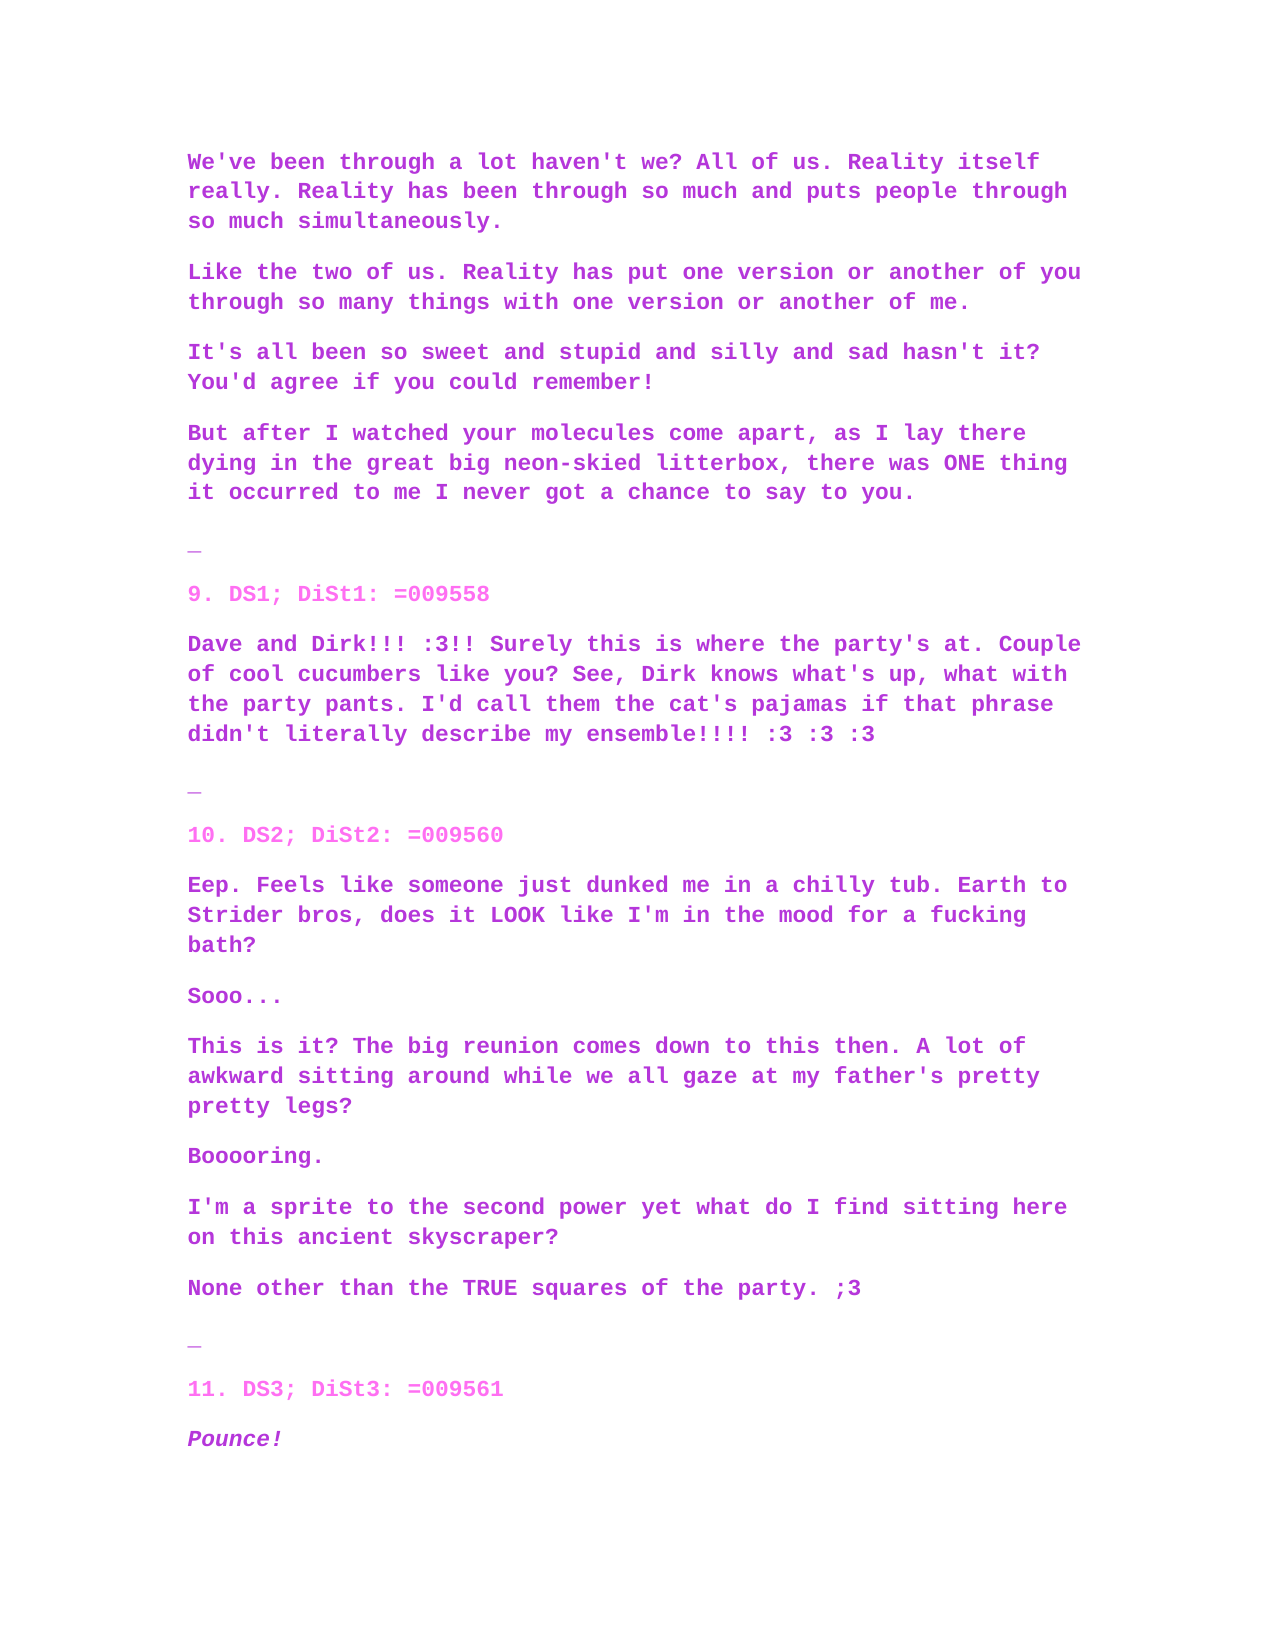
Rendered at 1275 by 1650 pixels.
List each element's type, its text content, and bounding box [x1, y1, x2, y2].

text _ [187, 531, 1087, 557]
text It's all been so sweet and stupid and silly and sad hasn't it? You'd agree if you could remember! [187, 341, 1087, 396]
text Like the two of us. Reality has put one version or another of you through so many things with one version or another of me. [187, 260, 1087, 316]
text This is it? The big reunion comes down to this then. A lot of awkward sitting around while we all gaze at my father's pretty pretty legs? [187, 1034, 1087, 1120]
text Sooo... [187, 984, 1087, 1010]
text 9. DS1; DiSt1: =009558 [187, 582, 1087, 608]
text We've been through a lot haven't we? All of us. Reality itself really. Reality has been through so much and puts people through so much simultaneously. [187, 150, 1087, 236]
text Dave and Dirk!!! :3!! Surely this is where the party's at. Couple of cool cucumbers like you? See, Dirk knows what's up, what with the party pants. I'd call them the cat's pajamas if that phrase didn't literally describe my ensemble!!!! :3 :3 :3 [187, 632, 1087, 748]
text _ [187, 772, 1087, 798]
text None other than the TRUE squares of the party. ;3 [187, 1276, 1087, 1302]
text 10. DS2; DiSt2: =009560 [187, 823, 1087, 849]
text _ [187, 1326, 1087, 1352]
text I'm a sprite to the second power yet what do I find sitting here on this ancient skyscraper? [187, 1195, 1087, 1251]
text Eep. Feels like someone just dunked me in a chilly tub. Earth to Strider bros, does it LOOK like I'm in the mood for a fucking bath? [187, 874, 1087, 959]
text 11. DS3; DiSt3: =009561 [187, 1377, 1087, 1403]
text Booooring. [187, 1145, 1087, 1171]
text But after I watched your molecules come apart, as I lay there dying in the great big neon-skied litterbox, there was ONE thing it occurred to me I never got a chance to say to you. [187, 421, 1087, 507]
text Pounce! [187, 1428, 1087, 1454]
